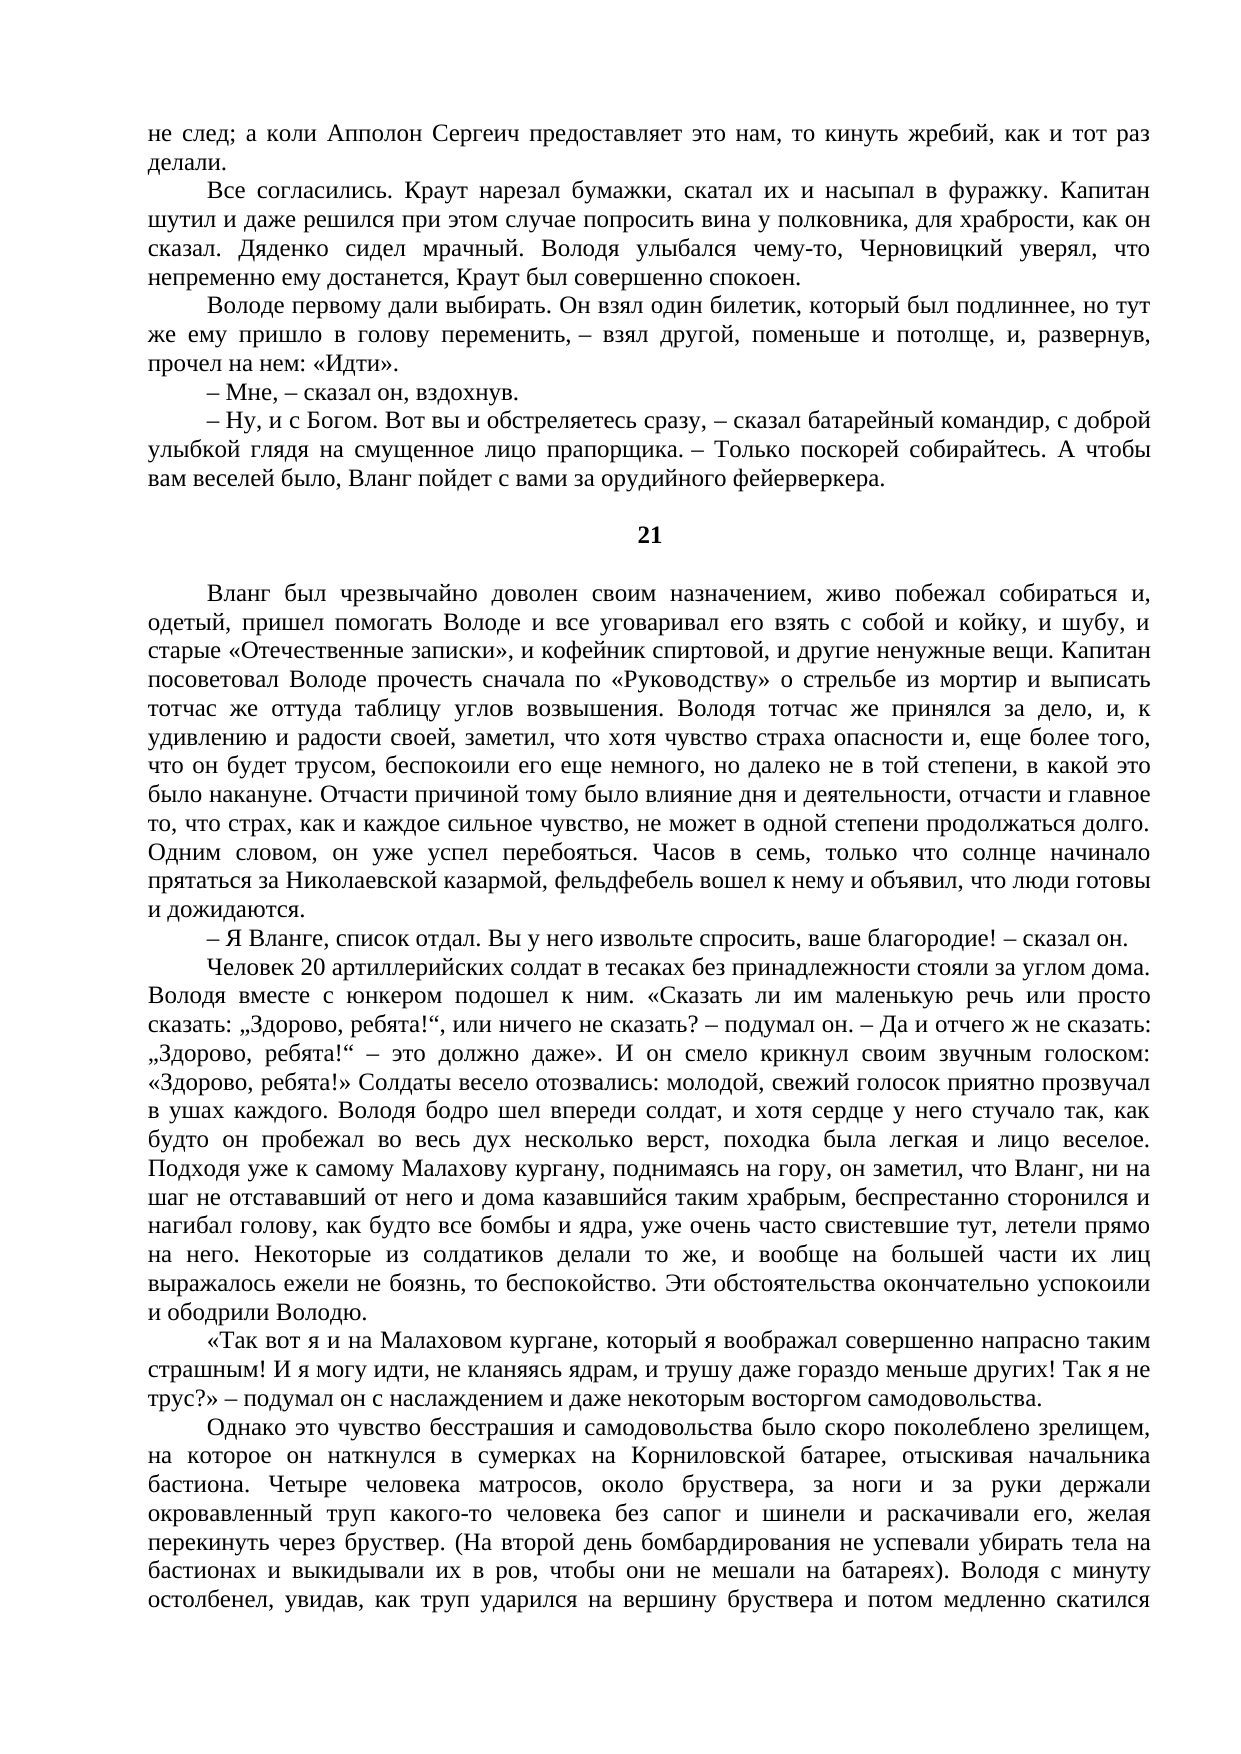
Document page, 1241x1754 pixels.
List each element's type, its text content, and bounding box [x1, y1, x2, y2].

text Вланг был чрезвычайно доволен своим назначением, живо побежал собираться и, одетый, пришел помогать Володе и все уговаривал его взять с собой и койку, и шубу, и старые «Отечественные записки», и кофейник спиртовой, и другие ненужные вещи. Капитан посоветовал Володе прочесть сначала по «Руководству» о стрельбе из мортир и выписать тотчас же оттуда таблицу углов возвышения. Володя тотчас же принялся за дело, и, к удивлению и радости своей, заметил, что хотя чувство страха опасности и, еще более того, что он будет трусом, беспокоили его еще немного, но далеко не в той степени, в какой это было накануне. Отчасти причиной тому было влияние дня и деятельности, отчасти и главное то, что страх, как и каждое сильное чувство, не может в одной степени продолжаться долго. Одним словом, он уже успел перебояться. Часов в семь, только что солнце начинало прятаться за Николаевской казармой, фельдфебель вошел к нему и объявил, что люди готовы и дожидаются. [148, 578, 1152, 923]
text не след; а коли Апполон Сергеич предоставляет это нам, то кинуть жребий, как и тот раз делали. [148, 118, 1152, 176]
text «Так вот я и на Малаховом кургане, который я воображал совершенно напрасно таким страшным! И я могу идти, не кланяясь ядрам, и трушу даже гораздо меньше других! Так я не трус?» – подумал он с наслаждением и даже некоторым восторгом самодовольства. [148, 1326, 1152, 1412]
text Однако это чувство бесстрашия и самодовольства было скоро поколеблено зрелищем, на которое он наткнулся в сумерках на Корниловской батарее, отыскивая начальника бастиона. Четыре человека матросов, около бруствера, за ноги и за руки держали окровавленный труп какого-то человека без сапог и шинели и раскачивали его, желая перекинуть через бруствер. (На второй день бомбардирования не успевали убирать тела на бастионах и выкидывали их в ров, чтобы они не мешали на батареях). Володя с минуту остолбенел, увидав, как труп ударился на вершину бруствера и потом медленно скатился [148, 1412, 1152, 1613]
subtitle 21 [148, 521, 1152, 549]
text Все согласились. Краут нарезал бумажки, скатал их и насыпал в фуражку. Капитан шутил и даже решился при этом случае попросить вина у полковника, для храбрости, как он сказал. Дяденко сидел мрачный. Володя улыбался чему-то, Черновицкий уверял, что непременно ему достанется, Краут был совершенно спокоен. [148, 176, 1152, 291]
text Володе первому дали выбирать. Он взял один билетик, который был подлиннее, но тут же ему пришло в голову переменить, – взял другой, поменьше и потолще, и, развернув, прочел на нем: «Идти». [148, 291, 1152, 377]
text – Я Вланге, список отдал. Вы у него извольте спросить, ваше благородие! – сказал он. [148, 923, 1152, 952]
text – Ну, и с Богом. Вот вы и обстреляетесь сразу, – сказал батарейный командир, с доброй улыбкой глядя на смущенное лицо прапорщика. – Только поскорей собирайтесь. А чтобы вам веселей было, Вланг пойдет с вами за орудийного фейерверкера. [148, 406, 1152, 492]
text – Мне, – сказал он, вздохнув. [148, 377, 1152, 406]
text Человек 20 артиллерийских солдат в тесаках без принадлежности стояли за углом дома. Володя вместе с юнкером подошел к ним. «Сказать ли им маленькую речь или просто сказать: „Здорово, ребята!“, или ничего не сказать? – подумал он. – Да и отчего ж не сказать: „Здорово, ребята!“ – это должно даже». И он смело крикнул своим звучным голоском: «Здорово, ребята!» Солдаты весело отозвались: молодой, свежий голосок приятно прозвучал в ушах каждого. Володя бодро шел впереди солдат, и хотя сердце у него стучало так, как будто он пробежал во весь дух несколько верст, походка была легкая и лицо веселое. Подходя уже к самому Малахову кургану, поднимаясь на гору, он заметил, что Вланг, ни на шаг не отстававший от него и дома казавшийся таким храбрым, беспрестанно сторонился и нагибал голову, как будто все бомбы и ядра, уже очень часто свистевшие тут, летели прямо на него. Некоторые из солдатиков делали то же, и вообще на большей части их лиц выражалось ежели не боязнь, то беспокойство. Эти обстоятельства окончательно успокоили и ободрили Володю. [148, 952, 1152, 1326]
